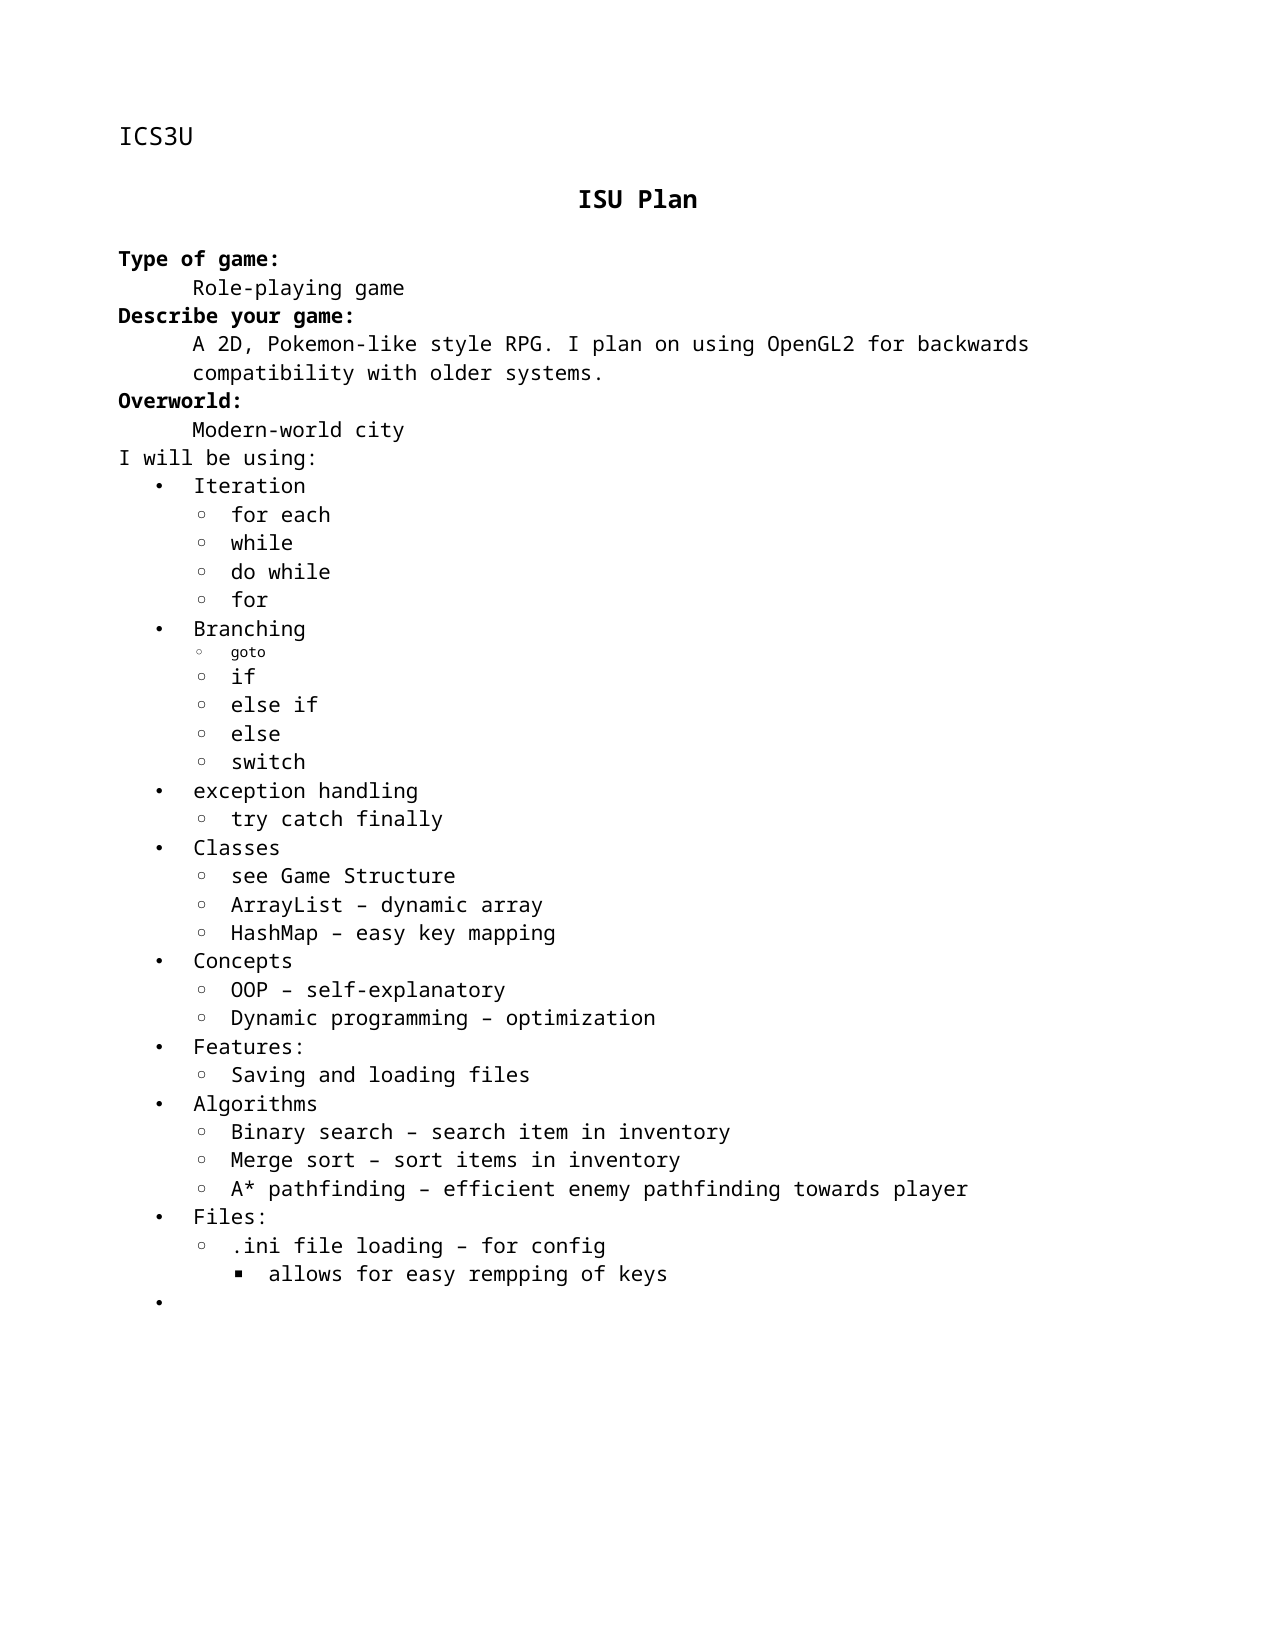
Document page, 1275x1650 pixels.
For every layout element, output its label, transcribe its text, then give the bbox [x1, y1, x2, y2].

list for [193, 585, 1157, 614]
list Files: [156, 1202, 1157, 1231]
list ArrayList – dynamic array [193, 890, 1157, 918]
list OOP – self-explanatory [193, 975, 1157, 1003]
text I will be using: [118, 443, 1157, 472]
list try catch finally [193, 804, 1157, 833]
list Iteration [156, 472, 1157, 500]
list exception handling [156, 776, 1157, 804]
list switch [193, 747, 1157, 776]
list Saving and loading files [193, 1060, 1157, 1089]
list do while [193, 557, 1157, 585]
list else if [193, 691, 1157, 719]
text Role-playing game [192, 273, 1157, 301]
list A* pathfinding – efficient enemy pathfinding towards player [193, 1174, 1157, 1202]
list HashMap – easy key mapping [193, 918, 1157, 947]
list Algorithms [156, 1089, 1157, 1117]
list goto [193, 642, 1157, 662]
list for each [193, 500, 1157, 528]
list Classes [156, 833, 1157, 861]
list Dynamic programming – optimization [193, 1003, 1157, 1032]
list Features: [156, 1032, 1157, 1060]
list while [193, 528, 1157, 557]
text Describe your game: [118, 301, 1157, 329]
text Overworld: [118, 386, 1157, 415]
text ISU Plan [118, 182, 1157, 216]
list .ini file loading – for config [193, 1231, 1157, 1259]
list allows for easy rempping of keys [231, 1259, 1157, 1288]
list Concepts [156, 947, 1157, 975]
text Type of game: [118, 244, 1157, 273]
text A 2D, Pokemon-like style RPG. I plan on using OpenGL2 for backwards compatibility with older systems. [192, 329, 1157, 386]
list Binary search – search item in inventory [193, 1117, 1157, 1146]
list Merge sort – sort items in inventory [193, 1146, 1157, 1174]
list if [193, 662, 1157, 691]
list else [193, 719, 1157, 747]
list Branching [156, 614, 1157, 642]
list see Game Structure [193, 861, 1157, 890]
text Modern-world city [192, 415, 1157, 443]
